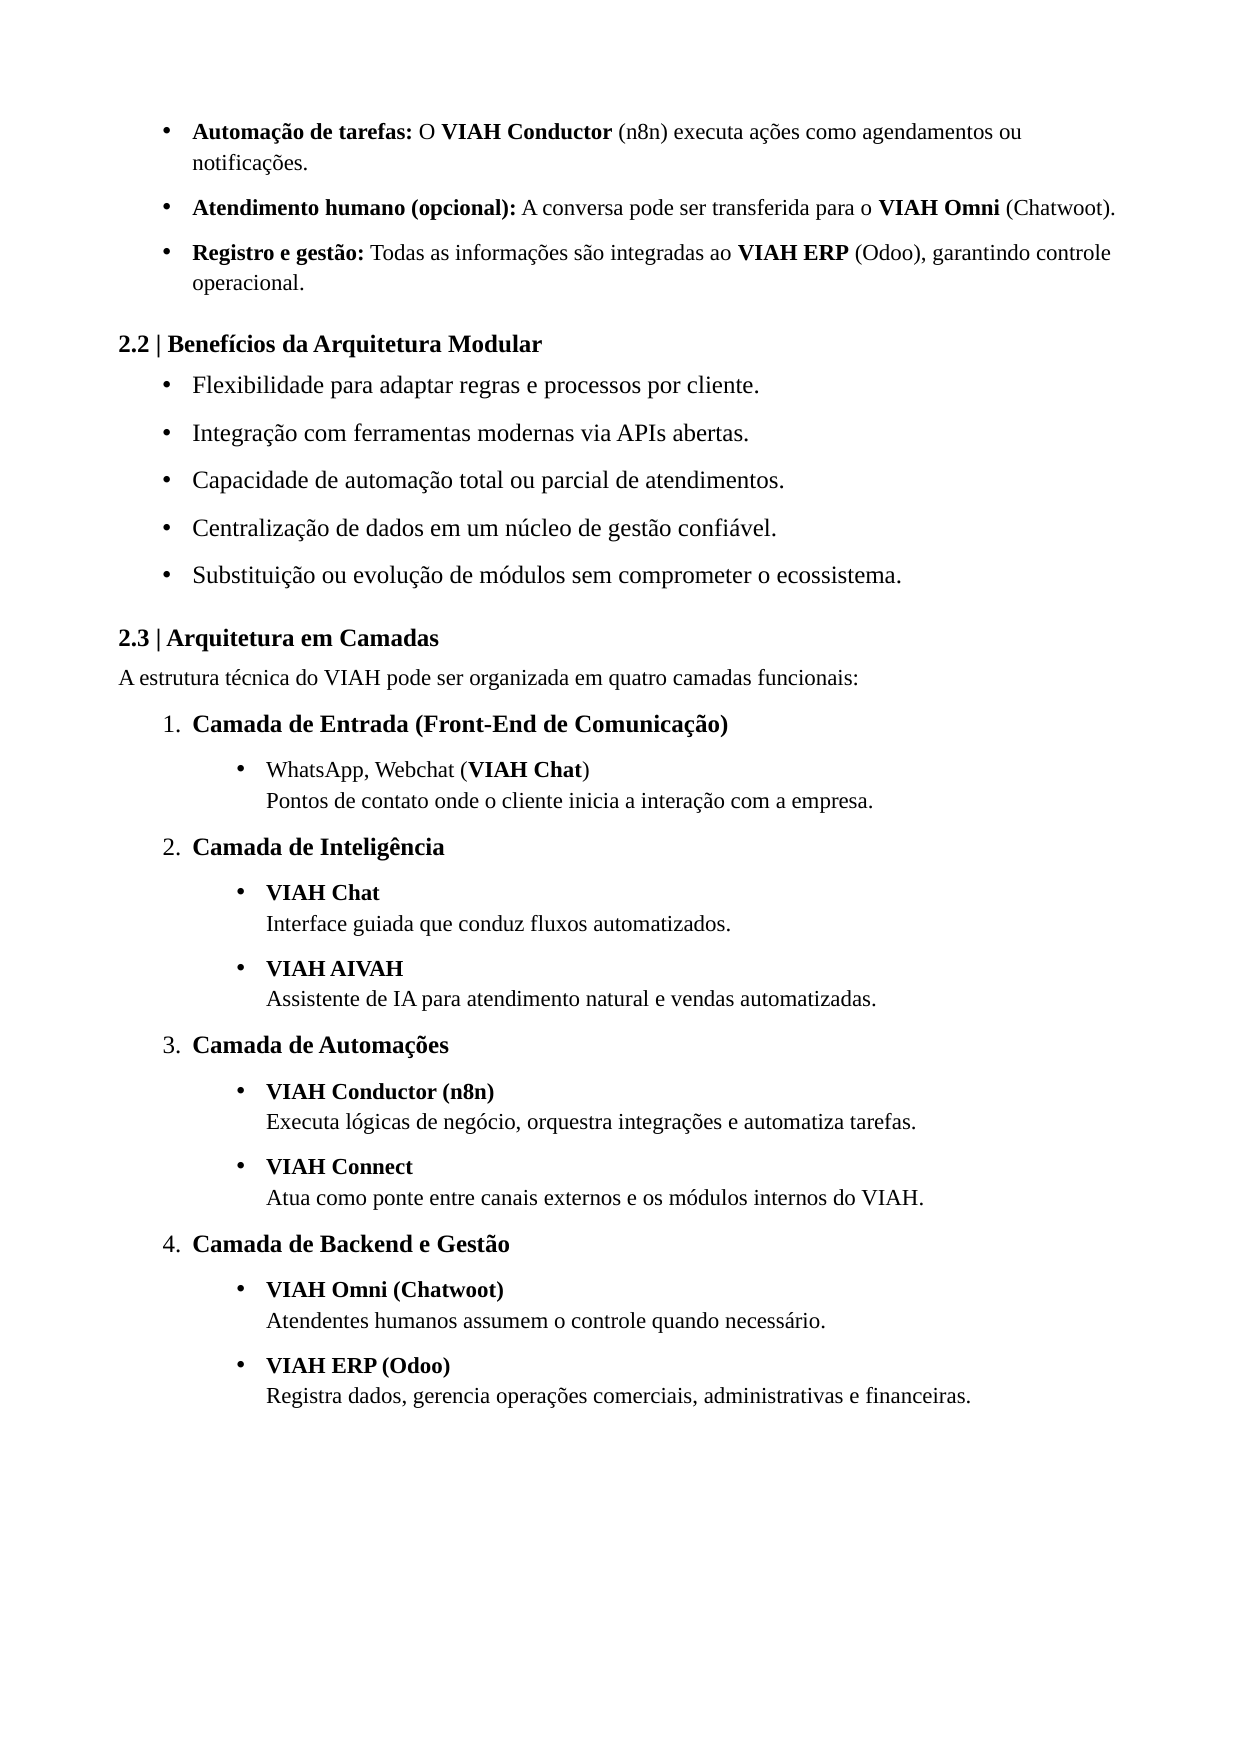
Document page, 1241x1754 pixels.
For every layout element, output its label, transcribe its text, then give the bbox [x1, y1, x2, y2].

list WhatsApp, Webchat (VIAH Chat) Pontos de contato onde o cliente inicia a interação com a empresa. [236, 756, 1122, 813]
list Camada de Backend e Gestão [162, 1229, 1122, 1257]
list Registro e gestão: Todas as informações são integradas ao VIAH ERP (Odoo), garantindo controle operacional. [162, 239, 1122, 296]
list Camada de Inteligência [162, 832, 1122, 861]
list Centralização de dados em um núcleo de gestão confiável. [162, 513, 1122, 542]
subtitle 2.3 | Arquitetura em Camadas [118, 623, 1122, 651]
subtitle 2.2 | Benefícios da Arquitetura Modular [118, 329, 1122, 358]
list Atendimento humano (opcional): A conversa pode ser transferida para o VIAH Omni (Chatwoot). [162, 193, 1122, 220]
list VIAH Conductor (n8n) Executa lógicas de negócio, orquestra integrações e automatiza tarefas. [236, 1078, 1122, 1135]
list VIAH ERP (Odoo) Registra dados, gerencia operações comerciais, administrativas e financeiras. [236, 1352, 1122, 1409]
list Camada de Automações [162, 1030, 1122, 1059]
list Camada de Entrada (Front-End de Comunicação) [162, 709, 1122, 737]
list VIAH AIVAH Assistente de IA para atendimento natural e vendas automatizadas. [236, 955, 1122, 1012]
text A estrutura técnica do VIAH pode ser organizada em quatro camadas funcionais: [118, 664, 1122, 690]
list Flexibilidade para adaptar regras e processos por cliente. [162, 370, 1122, 399]
list Capacidade de automação total ou parcial de atendimentos. [162, 465, 1122, 494]
list VIAH Chat Interface guiada que conduz fluxos automatizados. [236, 879, 1122, 936]
list VIAH Omni (Chatwoot) Atendentes humanos assumem o controle quando necessário. [236, 1276, 1122, 1333]
list Substituição ou evolução de módulos sem comprometer o ecossistema. [162, 561, 1122, 589]
list VIAH Connect Atua como ponte entre canais externos e os módulos internos do VIAH. [236, 1153, 1122, 1210]
list Automação de tarefas: O VIAH Conductor (n8n) executa ações como agendamentos ou notificações. [162, 118, 1122, 175]
list Integração com ferramentas modernas via APIs abertas. [162, 418, 1122, 446]
